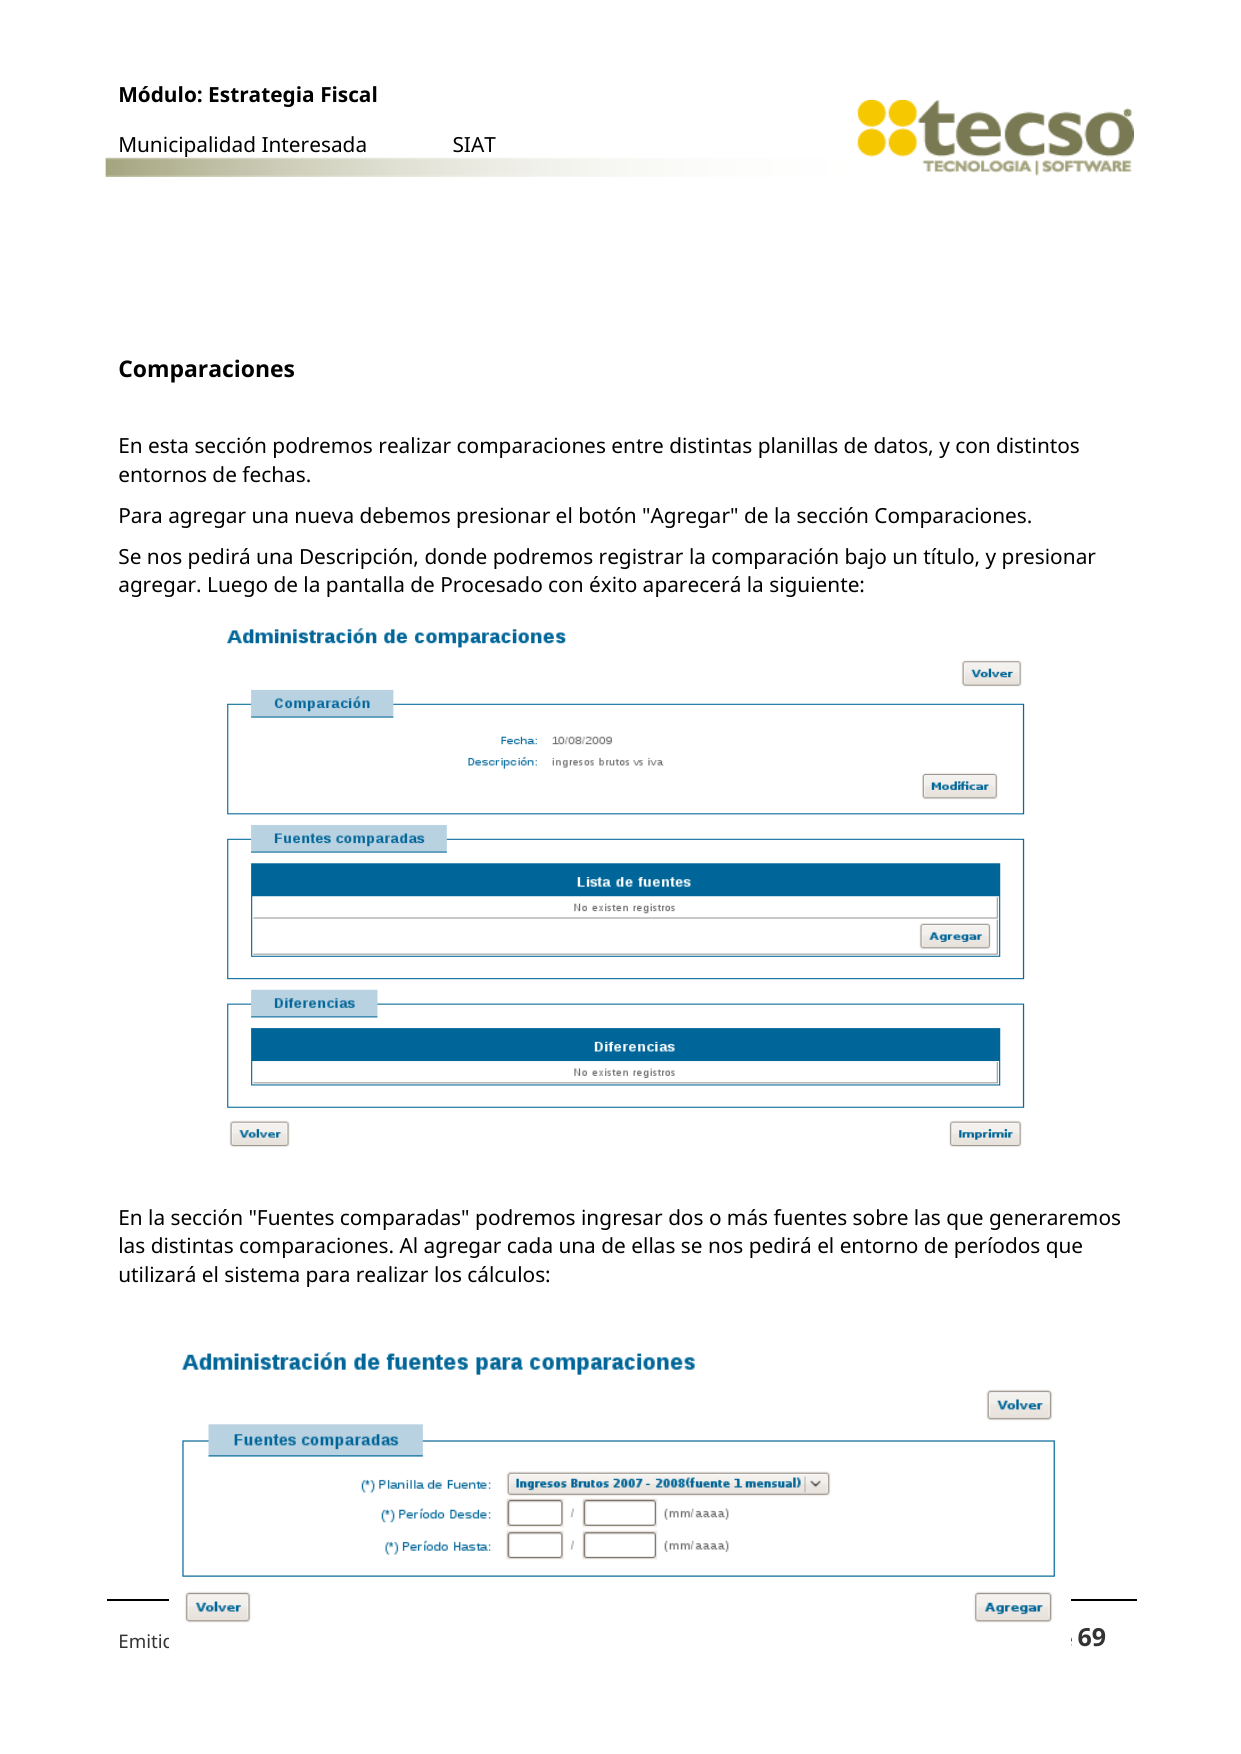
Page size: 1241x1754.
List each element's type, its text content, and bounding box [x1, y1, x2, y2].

text En esta sección podremos realizar comparaciones entre distintas planillas de datos, y con distintos entornos de fechas. [118, 432, 1122, 488]
text En la sección "Fuentes comparadas" podremos ingresar dos o más fuentes sobre las que generaremos las distintas comparaciones. Al agregar cada una de ellas se nos pedirá el entorno de períodos que utilizará el sistema para realizar los cálculos: [118, 1203, 1122, 1288]
text Se nos pedirá una Descripción, donde podremos registrar la comparación bajo un título, y presionar agregar. Luego de la pantalla de Procesado con éxito aparecerá la siguiente: [118, 542, 1122, 599]
picture [209, 623, 1031, 1161]
picture [170, 1350, 1070, 1655]
subtitle Comparaciones [118, 353, 1122, 384]
text Para agregar una nueva debemos presionar el botón "Agregar" de la sección Comparaciones. [118, 501, 1122, 529]
picture [105, 100, 1134, 177]
